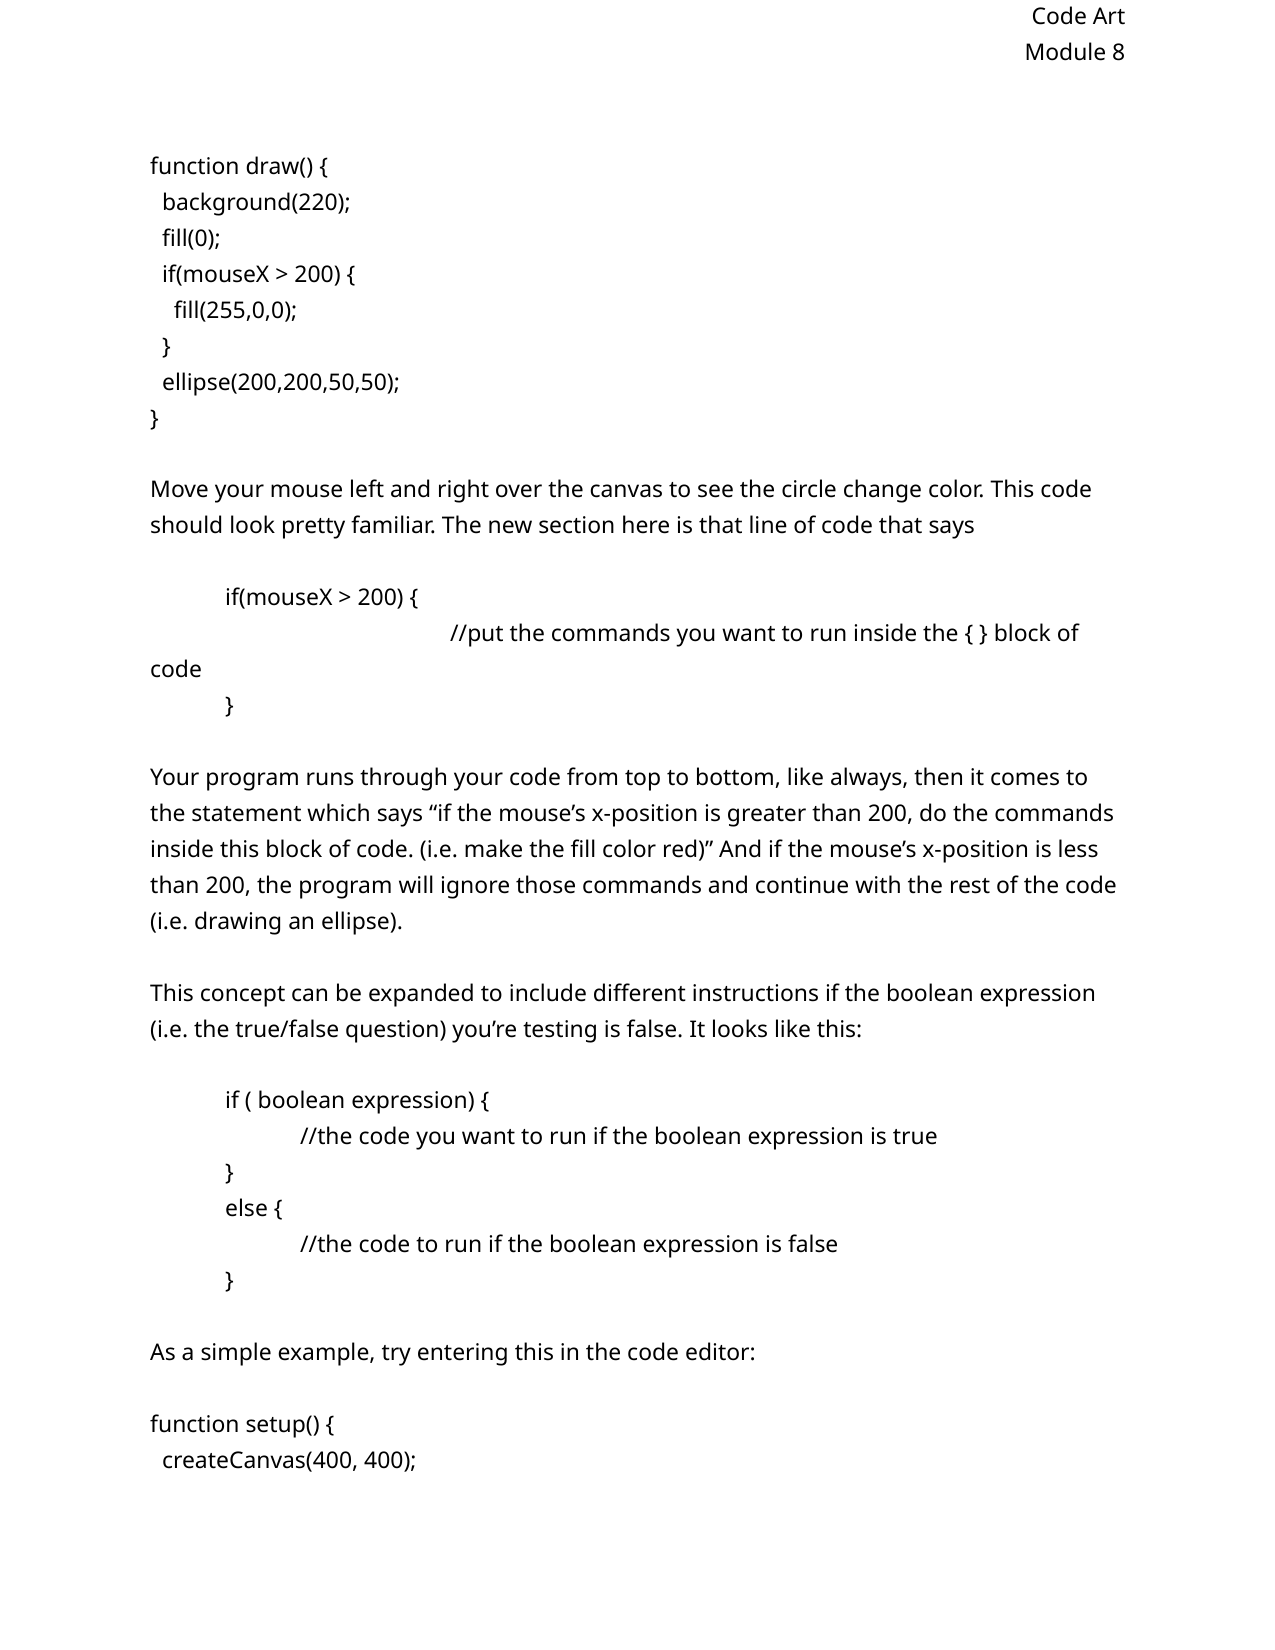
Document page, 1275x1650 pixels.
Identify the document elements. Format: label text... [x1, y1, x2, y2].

text Your program runs through your code from top to bottom, like always, then it comes to the statement which says “if the mouse’s x-position is greater than 200, do the commands inside this block of code. (i.e. make the fill color red)” And if the mouse’s x-position is less than 200, the program will ignore those commands and continue with the rest of the code (i.e. drawing an ellipse). [150, 761, 1125, 936]
text } [150, 689, 1125, 720]
text if(mouseX > 200) { [150, 258, 1125, 289]
text else { [150, 1192, 1125, 1223]
text } [150, 1264, 1125, 1295]
text if ( boolean expression) { [150, 1084, 1125, 1116]
text background(220); [150, 186, 1125, 217]
text createCanvas(400, 400); [150, 1444, 1125, 1475]
text Move your mouse left and right over the canvas to see the circle change color. This code should look pretty familiar. The new section here is that line of code that says [150, 473, 1125, 541]
text } [150, 402, 1125, 433]
text fill(0); [150, 222, 1125, 253]
text As a simple example, try entering this in the code editor: [150, 1336, 1125, 1367]
text fill(255,0,0); [150, 294, 1125, 325]
text function draw() { [150, 150, 1125, 181]
text //the code you want to run if the boolean expression is true [150, 1120, 1125, 1152]
text This concept can be expanded to include different instructions if the boolean expression (i.e. the true/false question) you’re testing is false. It looks like this: [150, 977, 1125, 1044]
text } [150, 330, 1125, 361]
text //the code to run if the boolean expression is false [150, 1228, 1125, 1259]
text function setup() { [150, 1408, 1125, 1439]
text } [150, 1156, 1125, 1187]
text //put the commands you want to run inside the { } block of code [150, 617, 1125, 684]
text ellipse(200,200,50,50); [150, 366, 1125, 397]
text if(mouseX > 200) { [150, 581, 1125, 612]
